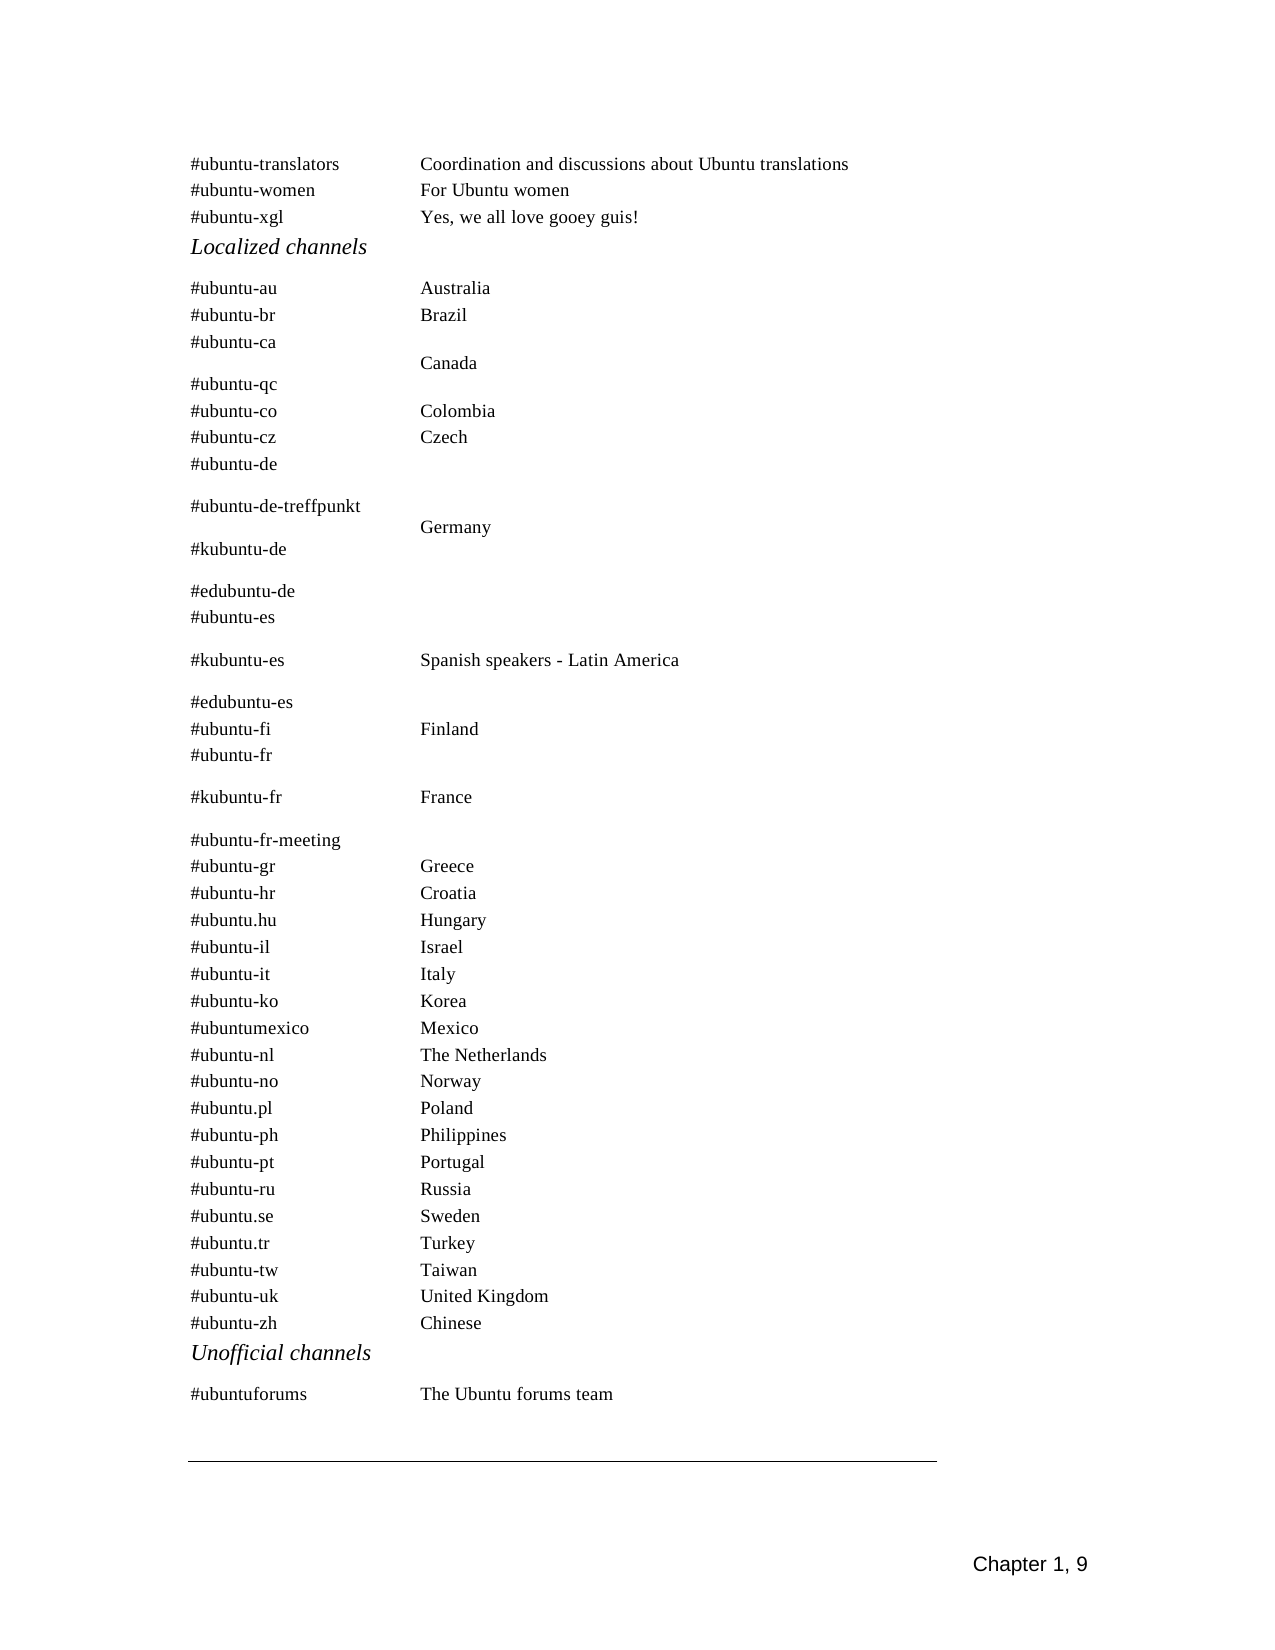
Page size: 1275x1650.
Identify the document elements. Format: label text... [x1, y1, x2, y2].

table_cell Sweden [417, 1203, 981, 1229]
table_cell Greece [417, 853, 981, 880]
table_cell Germany [417, 451, 981, 604]
table_cell #ubuntu-zh [188, 1310, 417, 1337]
table_cell Korea [417, 988, 981, 1014]
table_cell #ubuntu-il [188, 934, 417, 961]
table_cell Colombia [417, 397, 981, 424]
table_cell #ubuntu-ph [188, 1122, 417, 1149]
table_cell #ubuntu.tr [188, 1229, 417, 1256]
table_cell Portugal [417, 1149, 981, 1176]
table_cell #ubuntu-ru [188, 1176, 417, 1202]
table_cell #ubuntu-tw [188, 1256, 417, 1283]
table_cell For Ubuntu women [417, 177, 981, 204]
table_cell France [417, 742, 981, 853]
table_cell Poland [417, 1095, 981, 1122]
table_cell Italy [417, 961, 981, 987]
table_cell #ubuntu-women [188, 177, 417, 204]
table_cell #ubuntu-ca #ubuntu-qc [188, 328, 417, 397]
table_cell The Netherlands [417, 1041, 981, 1068]
table_cell Croatia [417, 880, 981, 907]
table_cell #ubuntu-gr [188, 853, 417, 880]
table_cell #ubuntu-fr #kubuntu-fr #ubuntu-fr-meeting [188, 742, 417, 853]
table_cell Norway [417, 1068, 981, 1095]
table_cell #ubuntuforums [188, 1381, 417, 1420]
table_cell Turkey [417, 1229, 981, 1256]
table_cell Spanish speakers - Latin America [417, 604, 981, 715]
table_cell Brazil [417, 301, 981, 328]
table_cell #ubuntu-pt [188, 1149, 417, 1176]
table_cell #ubuntu-au [188, 275, 417, 301]
table_cell #ubuntu-br [188, 301, 417, 328]
table_cell #ubuntu-xgl [188, 204, 417, 231]
table_cell Philippines [417, 1122, 981, 1149]
table_cell Taiwan [417, 1256, 981, 1283]
table_cell Hungary [417, 907, 981, 934]
table_cell Canada [417, 328, 981, 397]
table_cell Yes, we all love gooey guis! [417, 204, 981, 231]
table_cell Coordination and discussions about Ubuntu translations [417, 150, 981, 177]
table_cell #ubuntu-es #kubuntu-es #edubuntu-es [188, 604, 417, 715]
table_cell #ubuntu-fi [188, 715, 417, 742]
table_cell #ubuntu-nl [188, 1041, 417, 1068]
table_cell The Ubuntu forums team [417, 1381, 981, 1420]
table_cell #ubuntumexico [188, 1014, 417, 1041]
table_cell Mexico [417, 1014, 981, 1041]
table_cell Localized channels [188, 231, 981, 274]
table_cell Australia [417, 275, 981, 301]
table_cell #ubuntu-no [188, 1068, 417, 1095]
table_cell #ubuntu-cz [188, 424, 417, 451]
table_cell Czech [417, 424, 981, 451]
table_cell Russia [417, 1176, 981, 1202]
table_cell #ubuntu-uk [188, 1283, 417, 1310]
table_cell #ubuntu-translators [188, 150, 417, 177]
table_cell #ubuntu-hr [188, 880, 417, 907]
table_cell Finland [417, 715, 981, 742]
table_cell #ubuntu-de #ubuntu-de-treffpunkt #kubuntu-de #edubuntu-de [188, 451, 417, 604]
table_cell #ubuntu.hu [188, 907, 417, 934]
table_cell Unofficial channels [188, 1337, 981, 1381]
table_cell United Kingdom [417, 1283, 981, 1310]
table_cell Chinese [417, 1310, 981, 1337]
table_cell #ubuntu-co [188, 397, 417, 424]
table_cell Israel [417, 934, 981, 961]
table_cell #ubuntu.se [188, 1203, 417, 1229]
table_cell #ubuntu.pl [188, 1095, 417, 1122]
table_cell #ubuntu-ko [188, 988, 417, 1014]
table_cell #ubuntu-it [188, 961, 417, 987]
